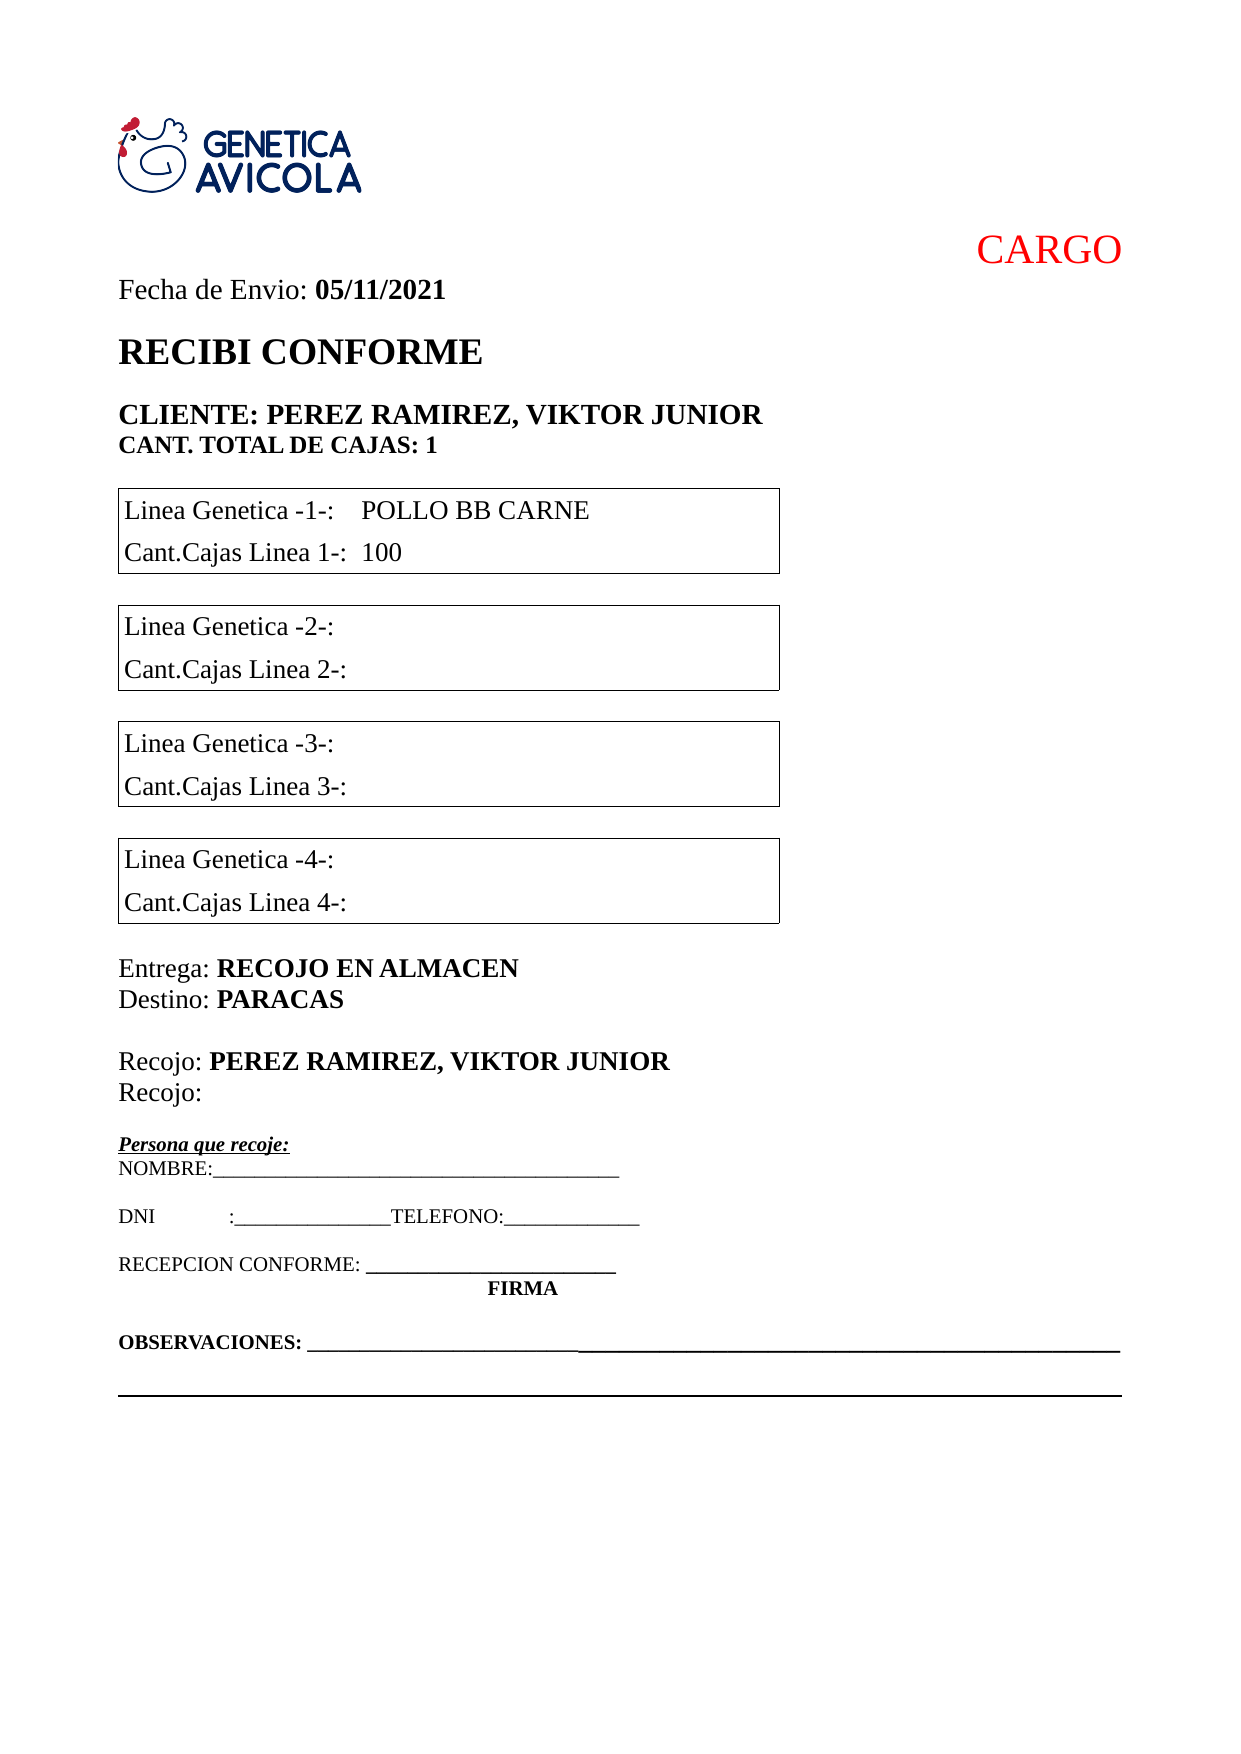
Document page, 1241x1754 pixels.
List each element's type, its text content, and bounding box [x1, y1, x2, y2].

table_cell [356, 722, 779, 764]
table_cell [356, 839, 779, 880]
text RECEPCION CONFORME: ________________________ [118, 1252, 1122, 1276]
text DNI :_______________TELEFONO:_____________ [118, 1204, 1122, 1228]
table_cell [356, 764, 779, 806]
table_cell Linea Genetica -4-: [119, 839, 356, 880]
table_header POLLO BB CARNE [356, 489, 779, 531]
table_cell [356, 807, 779, 838]
table_cell Linea Genetica -3-: [119, 722, 356, 764]
table_cell Linea Genetica -2-: [119, 606, 356, 647]
text Fecha de Envio: 05/11/2021 [118, 272, 1122, 306]
text RECIBI CONFORME [118, 330, 1122, 373]
table_cell 100 [356, 531, 779, 573]
table_cell Cant.Cajas Linea 1-: [119, 531, 356, 573]
table_cell [356, 647, 779, 690]
table_cell Cant.Cajas Linea 3-: [119, 764, 356, 806]
text CLIENTE: PEREZ RAMIREZ, VIKTOR JUNIOR [118, 397, 1122, 431]
table_cell [118, 807, 356, 838]
text Destino: PARACAS [118, 983, 1122, 1014]
text CANT. TOTAL DE CAJAS: 1 [118, 431, 1122, 459]
text CARGO [118, 224, 1122, 272]
text Recojo: PEREZ RAMIREZ, VIKTOR JUNIOR [118, 1045, 1122, 1076]
text Entrega: RECOJO EN ALMACEN [118, 952, 1122, 983]
table_cell [356, 606, 779, 647]
table_cell [356, 574, 779, 604]
text NOMBRE:_______________________________________ [118, 1156, 1122, 1180]
table_cell Cant.Cajas Linea 2-: [119, 647, 356, 690]
text FIRMA [118, 1276, 1122, 1300]
table_cell Cant.Cajas Linea 4-: [119, 880, 356, 923]
text Persona que recoje: [118, 1132, 1122, 1156]
table_cell [356, 880, 779, 923]
table_cell [118, 691, 356, 721]
table_header Linea Genetica -1-: [119, 489, 356, 531]
text OBSERVACIONES: __________________________________________________________________ [118, 1324, 1122, 1355]
text Recojo: [118, 1076, 1122, 1108]
table_cell [118, 574, 356, 604]
picture [117, 117, 362, 193]
table_cell [356, 691, 779, 721]
